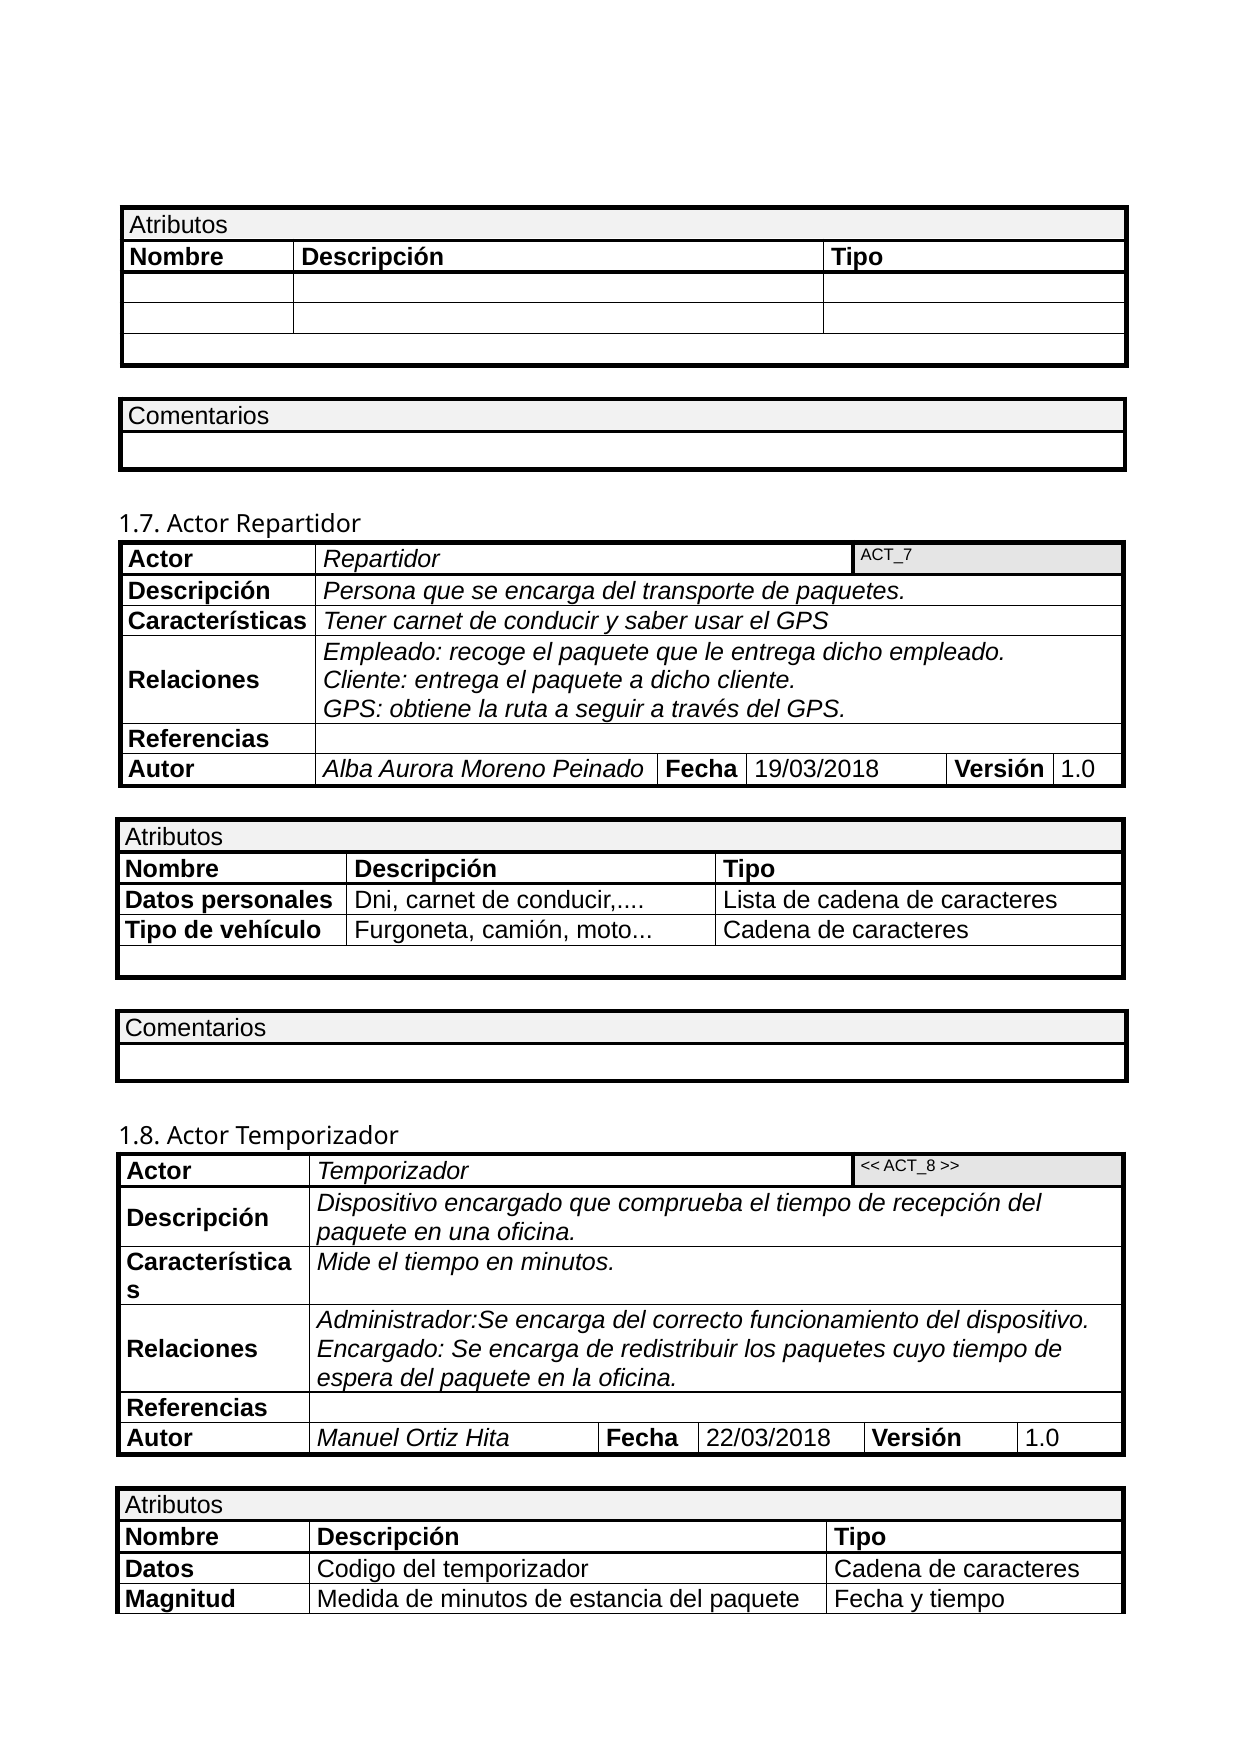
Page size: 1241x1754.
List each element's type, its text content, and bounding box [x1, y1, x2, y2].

table_cell Nombre [120, 854, 346, 882]
text 1.8. Actor Temporizador [118, 1117, 1122, 1152]
table_cell [316, 724, 1121, 753]
table_cell Descripción [310, 1522, 826, 1551]
table_cell Cadena de caracteres [827, 1554, 1121, 1583]
table_cell Datos personales [120, 885, 346, 914]
table_cell Nombre [120, 1522, 309, 1551]
table_cell Descripción [347, 854, 715, 882]
table_cell Dni, carnet de conducir,.... [347, 885, 715, 914]
table_cell Relaciones [121, 1305, 309, 1391]
table_cell Lista de cadena de caracteres [716, 885, 1121, 914]
table_cell Relaciones [123, 636, 315, 723]
table_cell Medida de minutos de estancia del paquete [310, 1584, 826, 1613]
table_header Actor [123, 545, 315, 573]
table_cell Dispositivo encargado que comprueba el tiempo de recepción del paquete en una oficina. [310, 1188, 1121, 1246]
table_cell Autor [123, 754, 315, 783]
table_cell Cadena de caracteres [716, 915, 1121, 944]
table_header Repartidor [316, 545, 851, 573]
table_cell 1.0 [1054, 754, 1121, 783]
table_cell Características [123, 606, 315, 635]
table_cell 1.0 [1018, 1423, 1121, 1452]
table_header Comentarios [123, 401, 1123, 430]
table_cell 22/03/2018 [699, 1423, 864, 1452]
table_cell [123, 433, 1123, 467]
table_cell [294, 303, 823, 333]
table_cell Versión [947, 754, 1053, 783]
table_cell Nombre [124, 242, 293, 270]
table_header Atributos [120, 1491, 1121, 1519]
table_cell Versión [865, 1423, 1017, 1452]
table_cell Furgoneta, camión, moto... [347, 915, 715, 944]
table_cell Tipo [827, 1522, 1121, 1551]
table_cell Codigo del temporizador [310, 1554, 826, 1583]
table_header Comentarios [120, 1013, 1124, 1042]
table_cell Magnitud [120, 1584, 309, 1613]
table_cell [294, 274, 823, 302]
table_cell Alba Aurora Moreno Peinado [316, 754, 657, 783]
table_header Temporizador [310, 1156, 851, 1185]
table_cell 19/03/2018 [747, 754, 946, 783]
table_cell Tener carnet de conducir y saber usar el GPS [316, 606, 1121, 635]
table_cell Empleado: recoge el paquete que le entrega dicho empleado. Cliente: entrega el paquete a dicho cliente. GPS: obtiene la ruta a seguir a través del GPS. [316, 636, 1121, 723]
table_cell Referencias [123, 724, 315, 753]
table_cell [124, 334, 1124, 363]
table_cell Descripción [123, 576, 315, 605]
table_cell Datos [120, 1554, 309, 1583]
table_header Atributos [124, 210, 1124, 238]
table_cell [120, 1045, 1124, 1079]
table_cell Manuel Ortiz Hita [310, 1423, 598, 1452]
table_cell [310, 1393, 1121, 1422]
table_cell Administrador:Se encarga del correcto funcionamiento del dispositivo. Encargado: Se encarga de redistribuir los paquetes cuyo tiempo de espera del paquete en la oficina. [310, 1305, 1121, 1391]
table_cell [824, 274, 1124, 302]
table_cell Fecha [658, 754, 746, 783]
table_cell Descripción [121, 1188, 309, 1246]
table_header Actor [121, 1156, 309, 1185]
table_cell Mide el tiempo en minutos. [310, 1247, 1121, 1304]
table_cell [120, 946, 1121, 975]
table_cell [824, 303, 1124, 333]
text 1.7. Actor Repartidor [118, 506, 1122, 540]
table_cell Características [121, 1247, 309, 1304]
table_header ACT_7 [855, 545, 1121, 573]
table_cell Fecha y tiempo [827, 1584, 1121, 1613]
table_cell [124, 303, 293, 333]
table_cell Tipo [716, 854, 1121, 882]
table_header Atributos [120, 822, 1121, 850]
table_cell Tipo de vehículo [120, 915, 346, 944]
table_cell Persona que se encarga del transporte de paquetes. [316, 576, 1121, 605]
table_header << ACT_8 >> [855, 1156, 1121, 1185]
table_cell Autor [121, 1423, 309, 1452]
table_cell Descripción [294, 242, 823, 270]
table_cell Referencias [121, 1393, 309, 1422]
table_cell [124, 274, 293, 302]
table_cell Tipo [824, 242, 1124, 270]
table_cell Fecha [599, 1423, 698, 1452]
